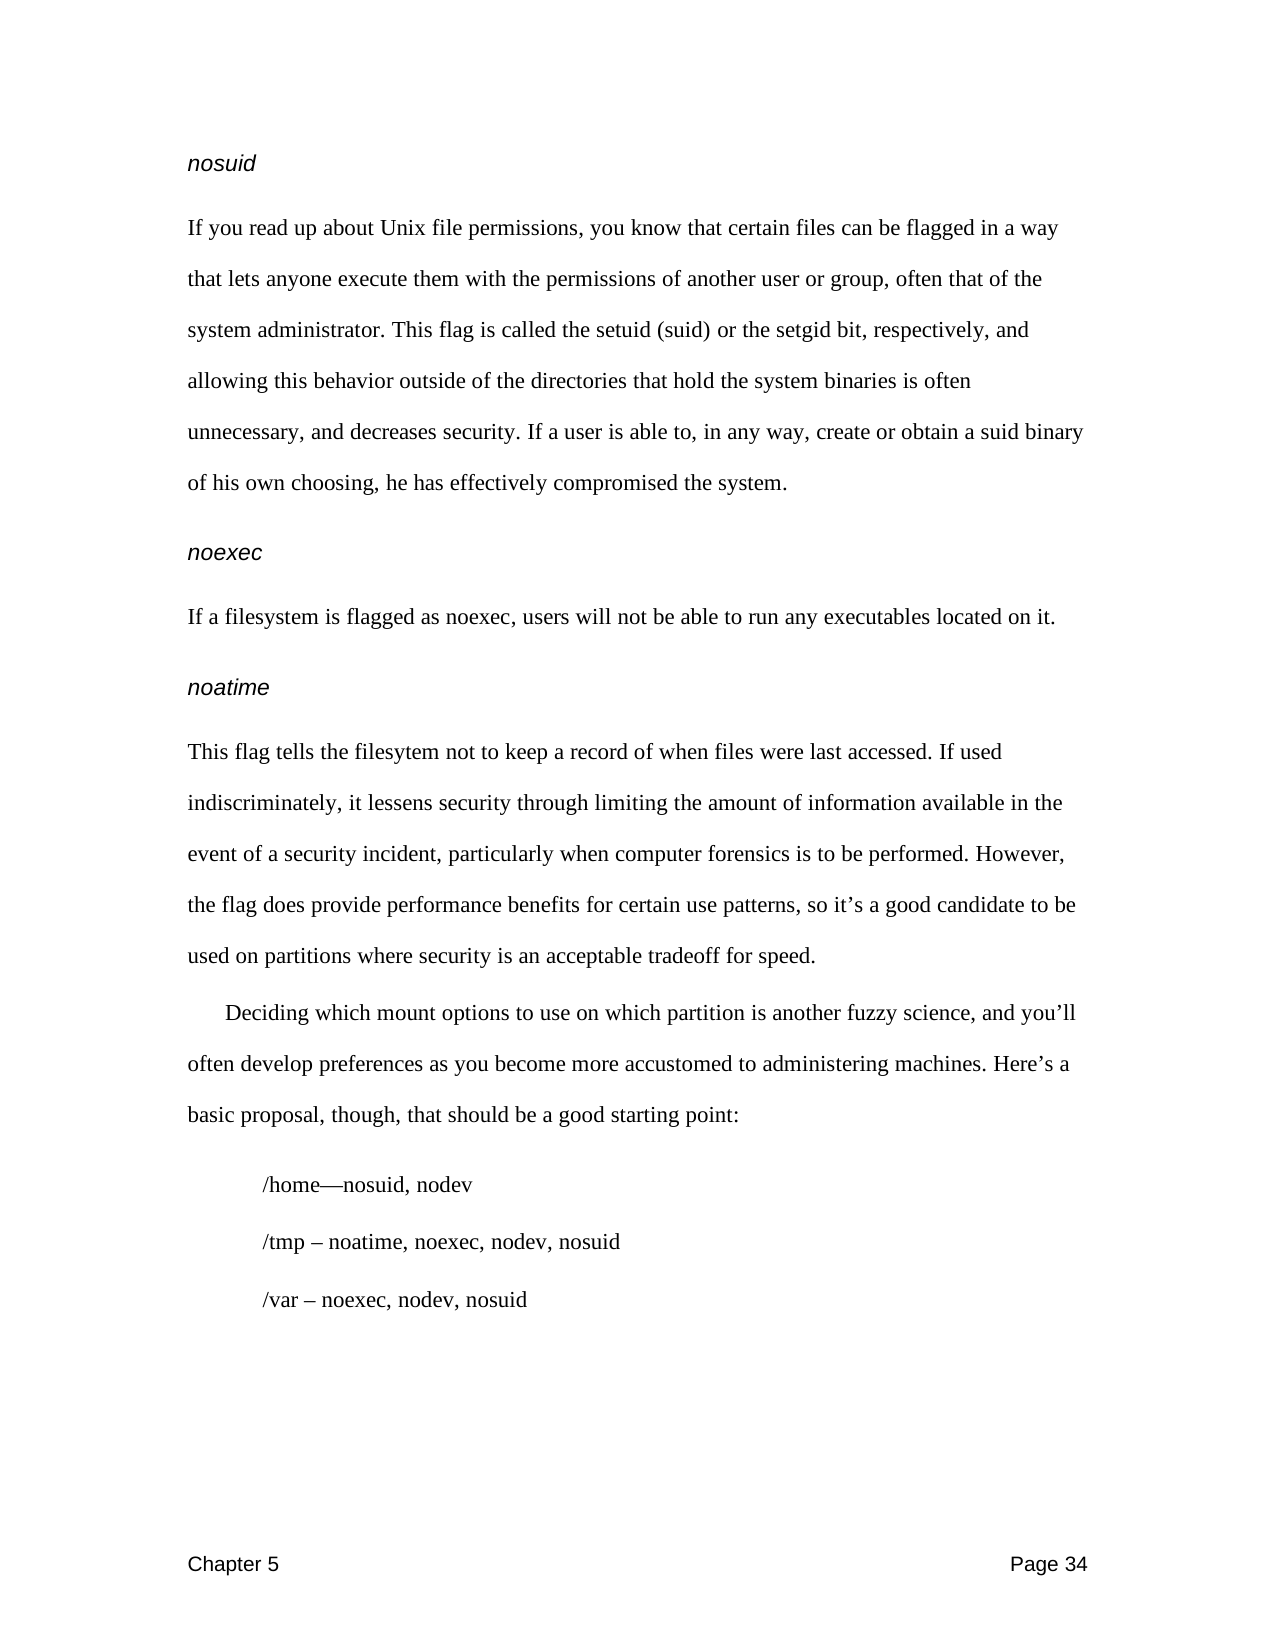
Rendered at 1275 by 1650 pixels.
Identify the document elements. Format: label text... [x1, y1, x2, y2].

text This flag tells the filesytem not to keep a record of when files were last accessed. If used indiscriminately, it lessens security through limiting the amount of information available in the event of a security incident, particularly when computer forensics is to be performed. However, the flag does provide performance benefits for certain use patterns, so it’s a good candidate to be used on partitions where security is an acceptable tradeoff for speed. [187, 738, 1087, 968]
text noatime [187, 674, 1087, 700]
text If you read up about Unix file permissions, you know that certain files can be flagged in a way that lets anyone execute them with the permissions of another user or group, often that of the system administrator. This flag is called the setuid (suid) or the setgid bit, respectively, and allowing this behavior outside of the directories that hold the system binaries is often unnecessary, and decreases security. If a user is able to, in any way, create or obtain a suid binary of his own choosing, he has effectively compromised the system. [187, 214, 1087, 495]
text noexec [187, 539, 1087, 566]
text Deciding which mount options to use on which partition is another fuzzy science, and you’ll often develop preferences as you become more accustomed to administering machines. Here’s a basic proposal, though, that should be a good starting point: [187, 1000, 1087, 1128]
text If a filesystem is flagged as noexec, users will not be able to run any executables located on it. [187, 604, 1087, 630]
text /var – noexec, nodev, nosuid [187, 1286, 1012, 1312]
text /home—nosuid, nodev [187, 1172, 1012, 1197]
text /tmp – noatime, noexec, nodev, nosuid [187, 1229, 1012, 1255]
text nosuid [187, 150, 1087, 176]
